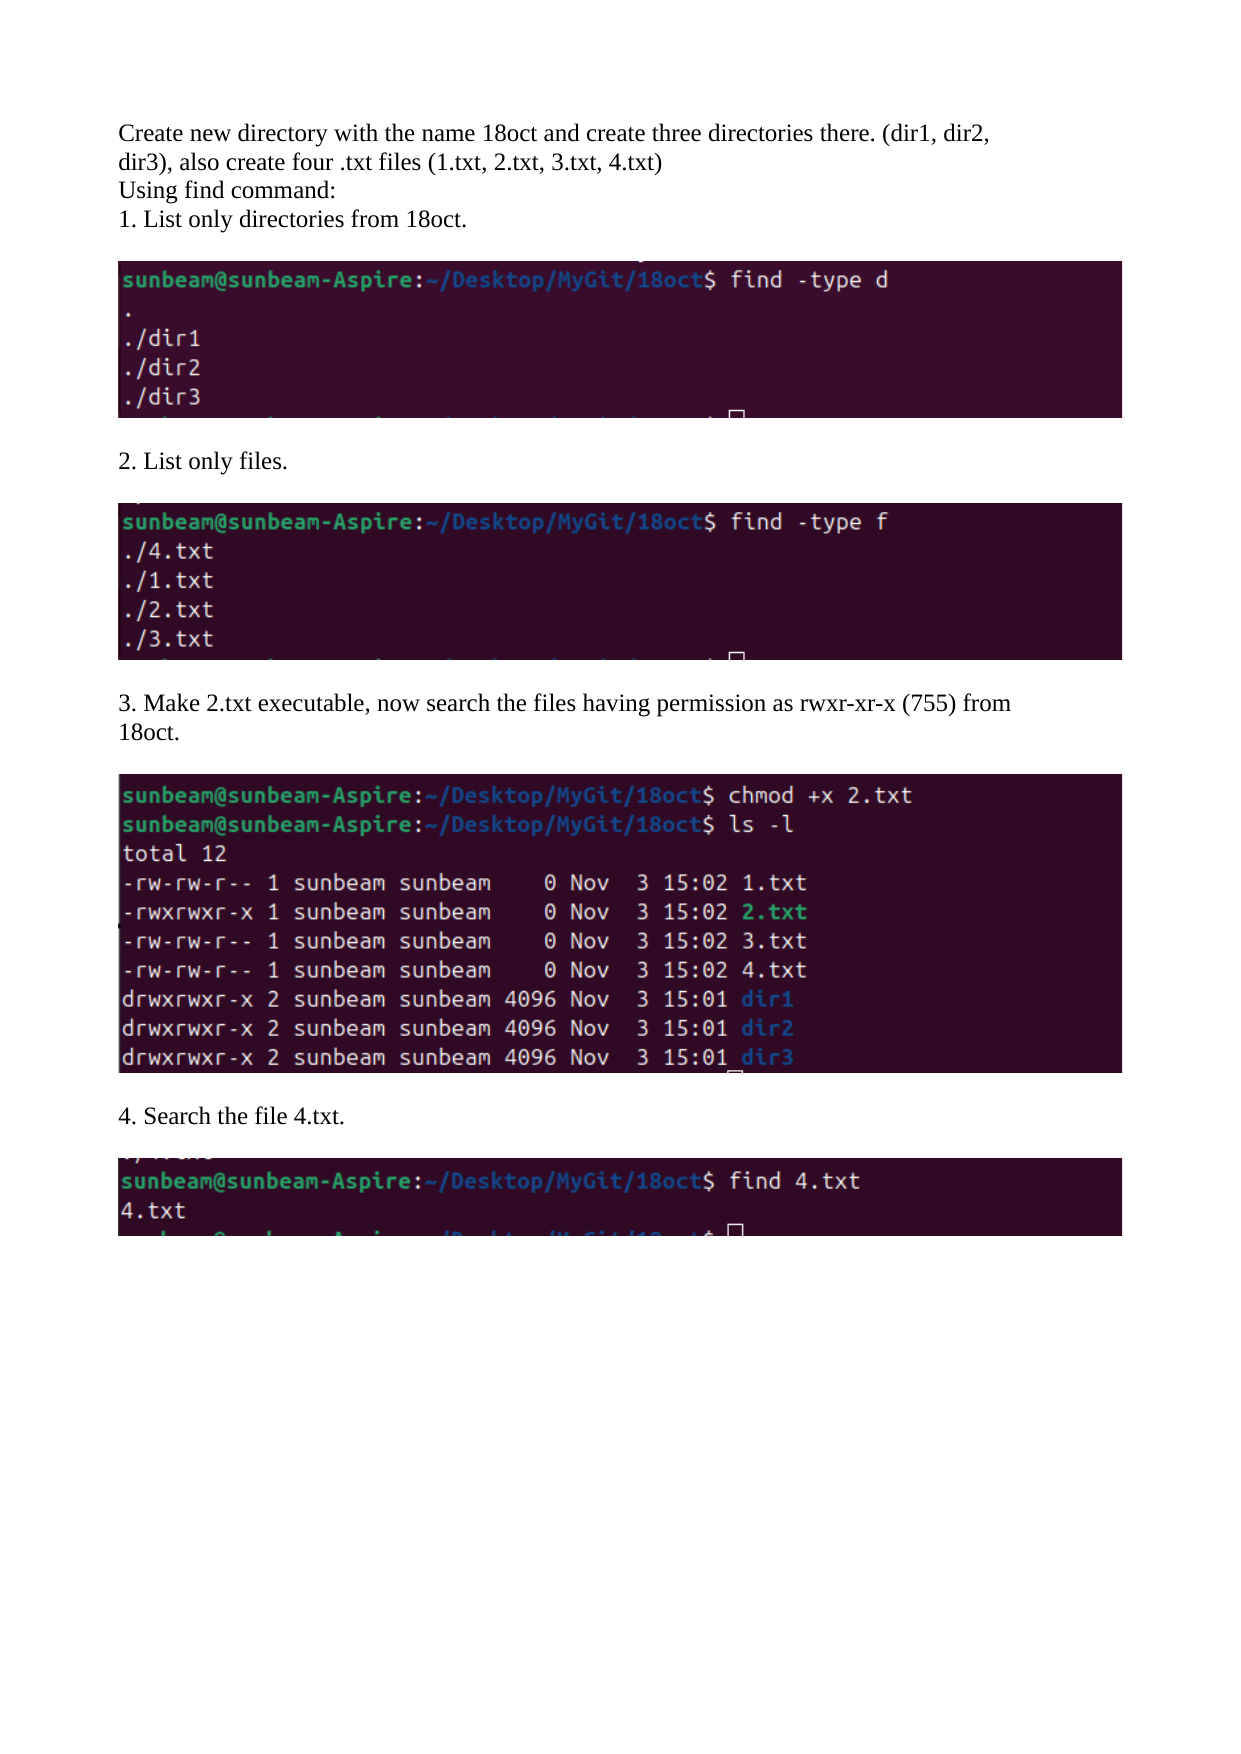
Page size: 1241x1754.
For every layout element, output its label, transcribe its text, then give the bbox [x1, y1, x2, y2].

text 18oct. [118, 717, 1122, 746]
text 4. Search the file 4.txt. [118, 1101, 1122, 1130]
picture [118, 1158, 1123, 1236]
picture [118, 774, 1123, 1073]
picture [118, 261, 1123, 418]
text 1. List only directories from 18oct. [118, 204, 1122, 233]
text 3. Make 2.txt executable, now search the files having permission as rwxr-xr-x (755) from [118, 688, 1122, 717]
text 2. List only files. [118, 446, 1122, 475]
text Create new directory with the name 18oct and create three directories there. (dir1, dir2, [118, 118, 1122, 147]
text dir3), also create four .txt files (1.txt, 2.txt, 3.txt, 4.txt) [118, 147, 1122, 176]
text Using find command: [118, 176, 1122, 204]
picture [118, 503, 1123, 660]
